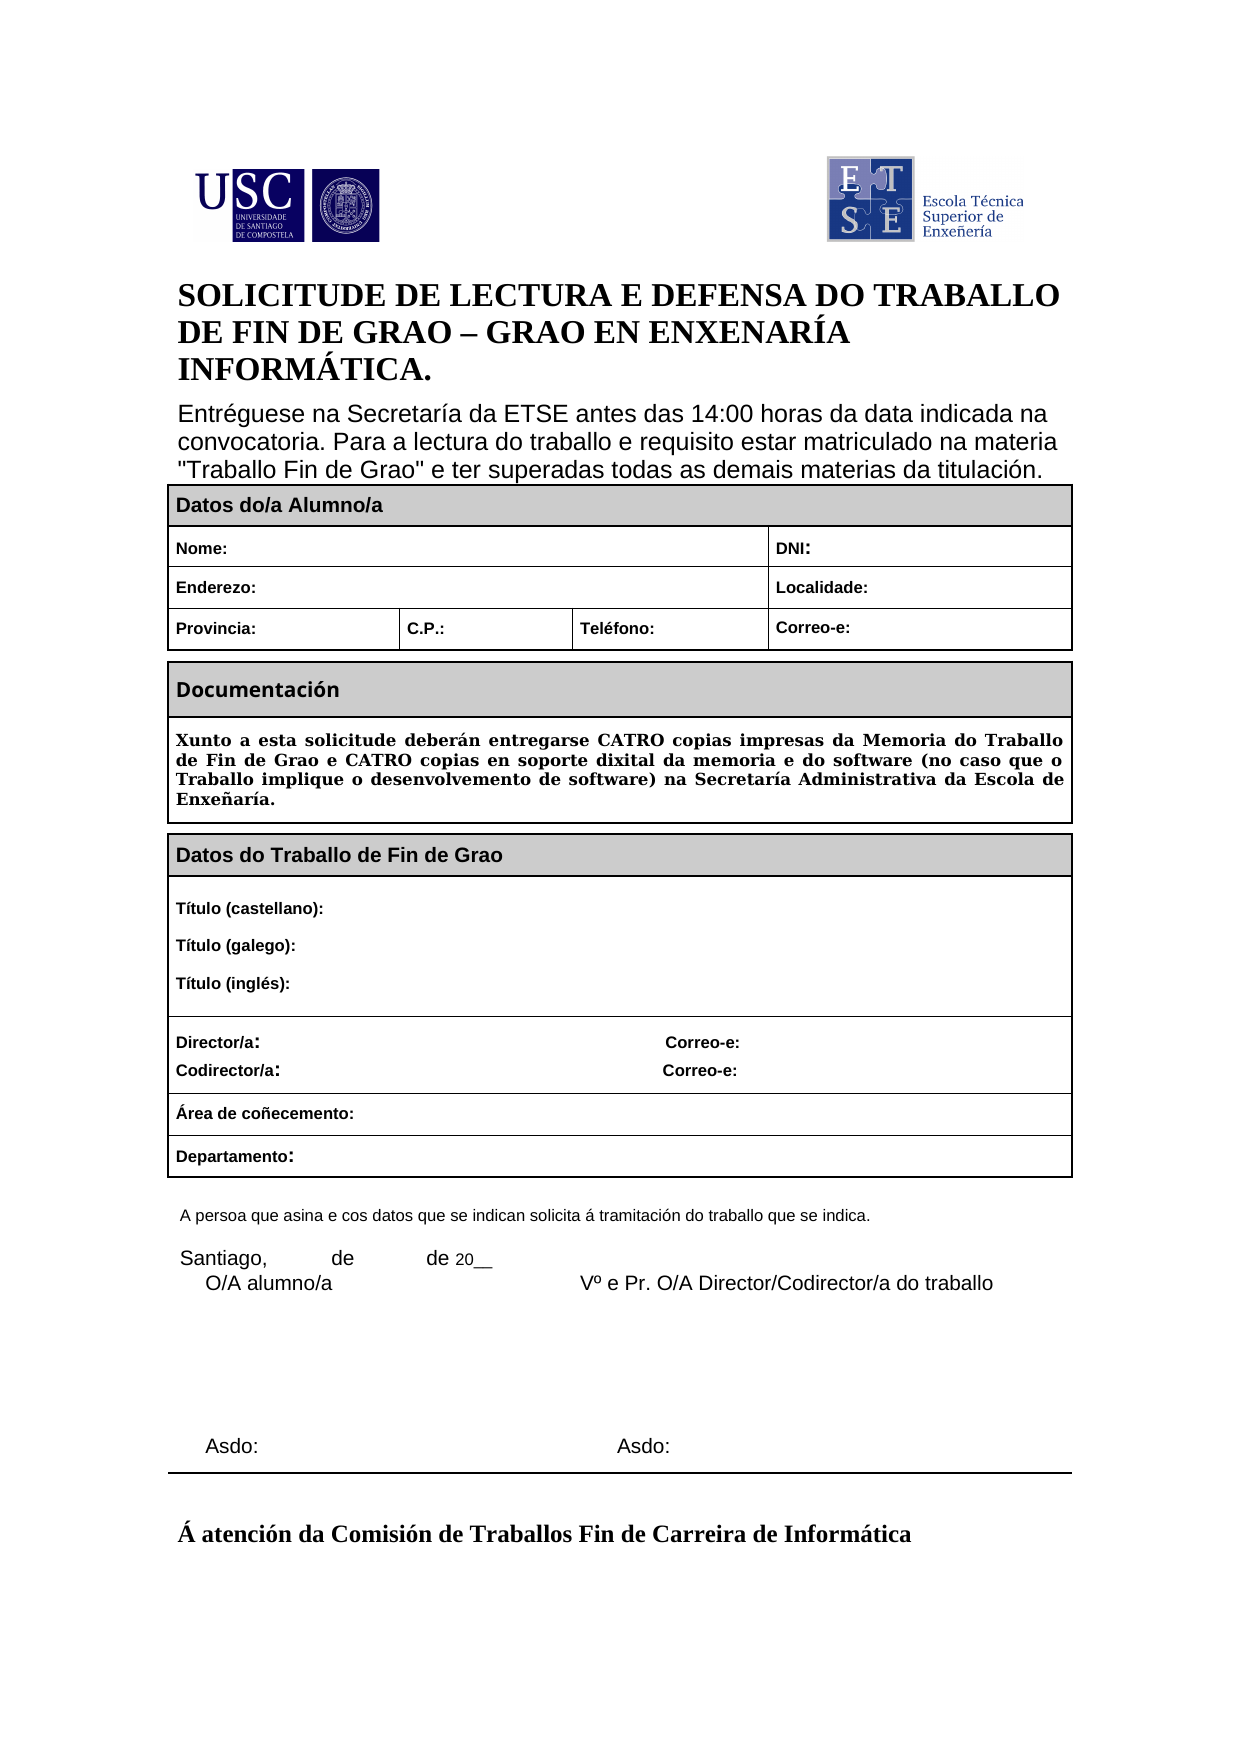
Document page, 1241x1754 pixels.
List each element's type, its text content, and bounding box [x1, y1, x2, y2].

table_cell [168, 651, 1072, 661]
table_cell Director/a: Correo-e: Codirector/a: Correo-e: [169, 1017, 1071, 1093]
table_cell Departamento: [169, 1136, 1071, 1176]
table_cell Nome: [169, 527, 768, 566]
table_header Datos do/a Alumno/a [169, 486, 1071, 525]
table_cell Datos do Traballo de Fin de Grao [169, 835, 1071, 875]
table_cell Localidade: [769, 567, 1071, 607]
table_cell Teléfono: [573, 609, 768, 649]
table_cell O/A alumno/a Asdo: [168, 1272, 572, 1458]
table_cell Área de coñecemento: [169, 1094, 1071, 1135]
table_cell Provincia: [169, 609, 399, 649]
table_cell A persoa que asina e cos datos que se indican solicita á tramitación do traballo que se indica. Santiago, de de 20__ [168, 1178, 1072, 1272]
table_cell DNI: [769, 527, 1071, 566]
table_cell [168, 1458, 1072, 1472]
table_cell Documentación [169, 663, 1071, 716]
table_cell [168, 824, 1072, 833]
table_cell Vº e Pr. O/A Director/Codirector/a do traballo Asdo: [573, 1272, 1072, 1458]
text Entréguese na Secretaría da ETSE antes das 14:00 horas da data indicada na convocatoria. Para a lectura do traballo e requisito estar matriculado na materia "Traballo Fin de Grao" e ter superadas todas as demais materias da titulación. [177, 400, 1063, 483]
text SOLICITUDE DE LECTURA E DEFENSA DO TRABALLO DE FIN DE GRAO – GRAO EN ENXENARÍA INFORMÁTICA. [177, 277, 1063, 387]
table_cell C.P.: [400, 609, 572, 649]
table_cell Enderezo: [169, 567, 768, 607]
table_cell Xunto a esta solicitude deberán entregarse CATRO copias impresas da Memoria do Traballo de Fin de Grao e CATRO copias en soporte dixital da memoria e do software (no caso que o Traballo implique o desenvolvemento de software) na Secretaría Administrativa da Escola de Enxeñaría. [169, 718, 1071, 822]
table_cell Título (castellano): Título (galego): Título (inglés): [169, 877, 1071, 1016]
picture [193, 169, 380, 242]
text Á atención da Comisión de Traballos Fin de Carreira de Informática [177, 1520, 1063, 1548]
table_cell Correo-e: [769, 609, 1071, 649]
